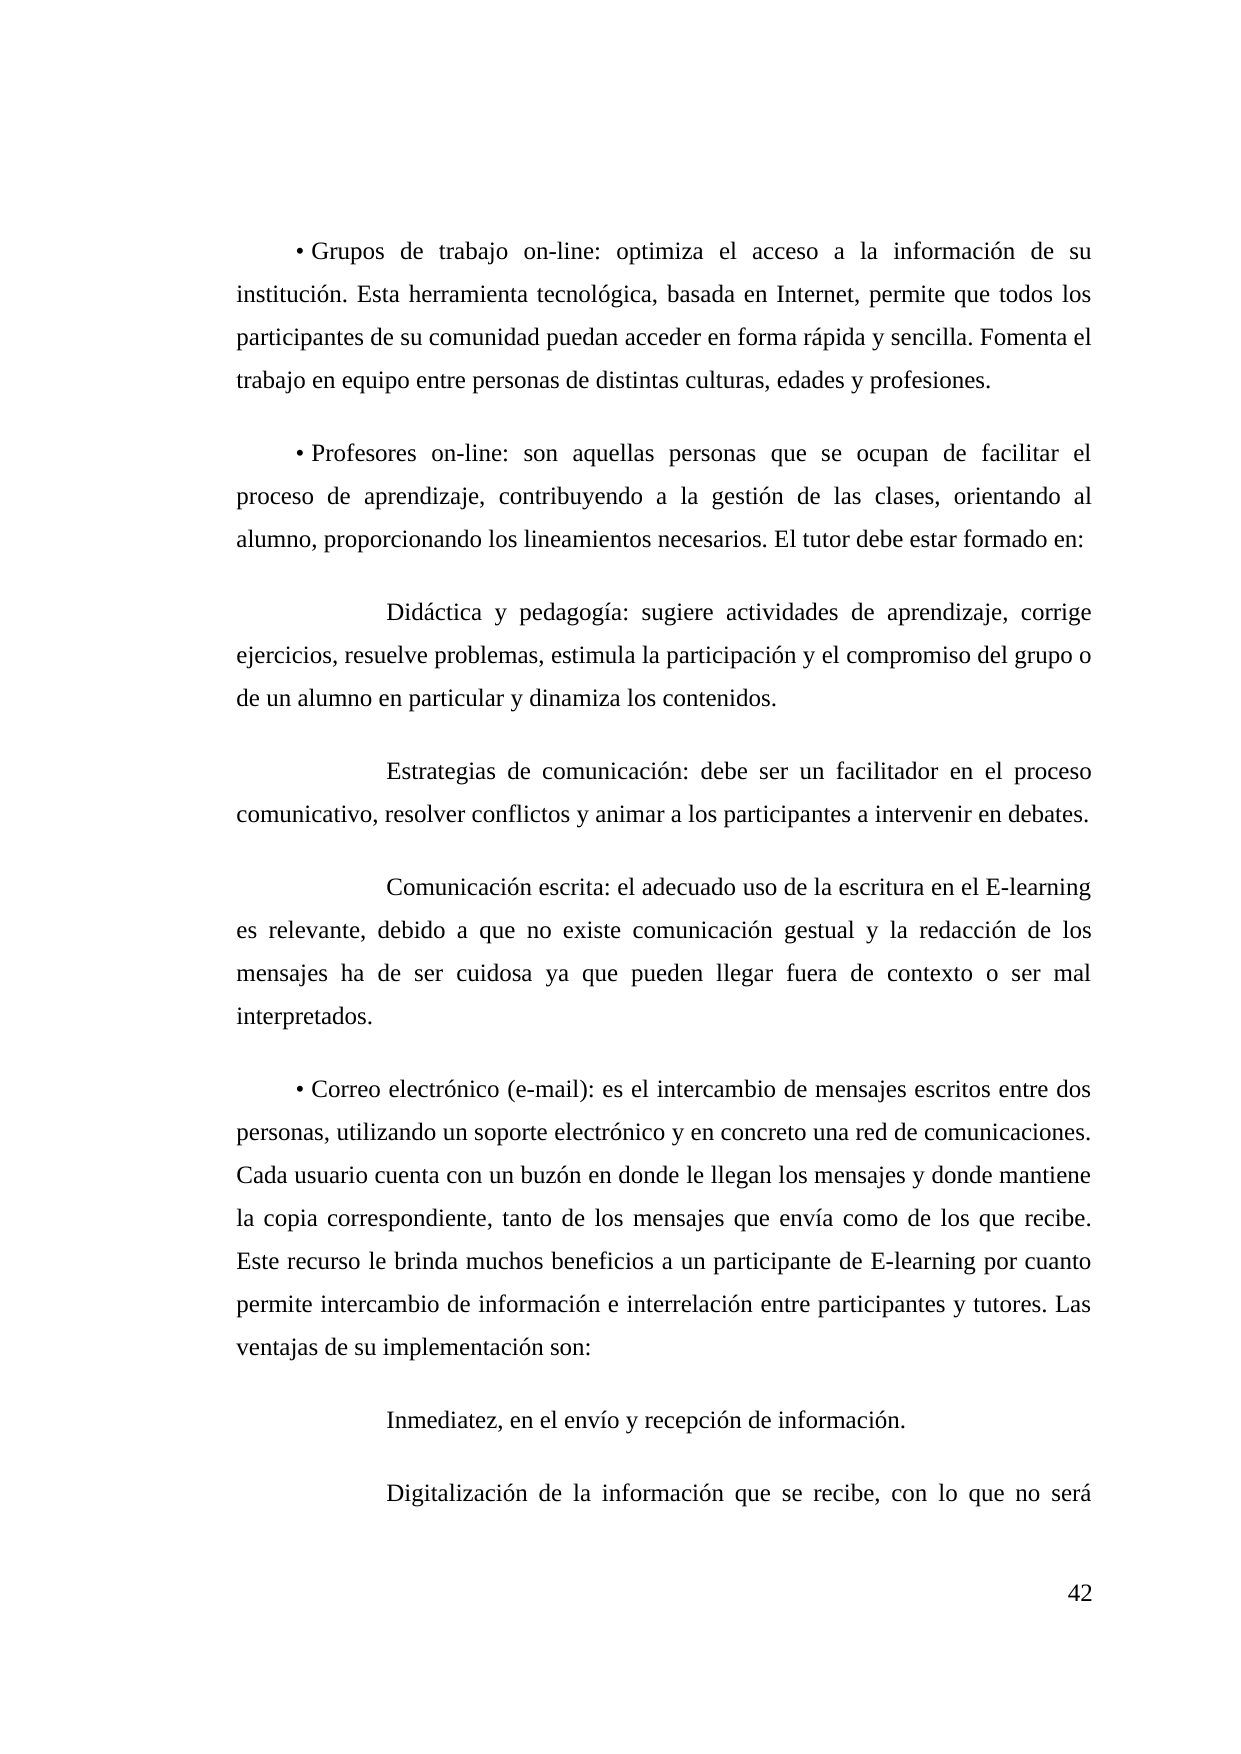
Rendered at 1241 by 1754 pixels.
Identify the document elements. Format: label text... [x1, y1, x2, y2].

text • Profesores on-line: son aquellas personas que se ocupan de facilitar el proceso de aprendizaje, contribuyendo a la gestión de las clases, orientando al alumno, proporcionando los lineamientos necesarios. El tutor debe estar formado en: [236, 438, 1093, 553]
text  Estrategias de comunicación: debe ser un facilitador en el proceso comunicativo, resolver conflictos y animar a los participantes a intervenir en debates. [236, 756, 1093, 828]
text  Didáctica y pedagogía: sugiere actividades de aprendizaje, corrige ejercicios, resuelve problemas, estimula la participación y el compromiso del grupo o de un alumno en particular y dinamiza los contenidos. [236, 597, 1093, 712]
text • Grupos de trabajo on-line: optimiza el acceso a la información de su institución. Esta herramienta tecnológica, basada en Internet, permite que todos los participantes de su comunidad puedan acceder en forma rápida y sencilla. Fomenta el trabajo en equipo entre personas de distintas culturas, edades y profesiones. [236, 236, 1093, 394]
text  Comunicación escrita: el adecuado uso de la escritura en el E-learning es relevante, debido a que no existe comunicación gestual y la redacción de los mensajes ha de ser cuidosa ya que pueden llegar fuera de contexto o ser mal interpretados. [236, 872, 1093, 1030]
text • Correo electrónico (e-mail): es el intercambio de mensajes escritos entre dos personas, utilizando un soporte electrónico y en concreto una red de comunicaciones. Cada usuario cuenta con un buzón en donde le llegan los mensajes y donde mantiene la copia correspondiente, tanto de los mensajes que envía como de los que recibe. Este recurso le brinda muchos beneficios a un participante de E-learning por cuanto permite intercambio de información e interrelación entre participantes y tutores. Las ventajas de su implementación son: [236, 1074, 1093, 1361]
text  Digitalización de la información que se recibe, con lo que no será [236, 1478, 1093, 1506]
text  Inmediatez, en el envío y recepción de información. [236, 1405, 1093, 1434]
